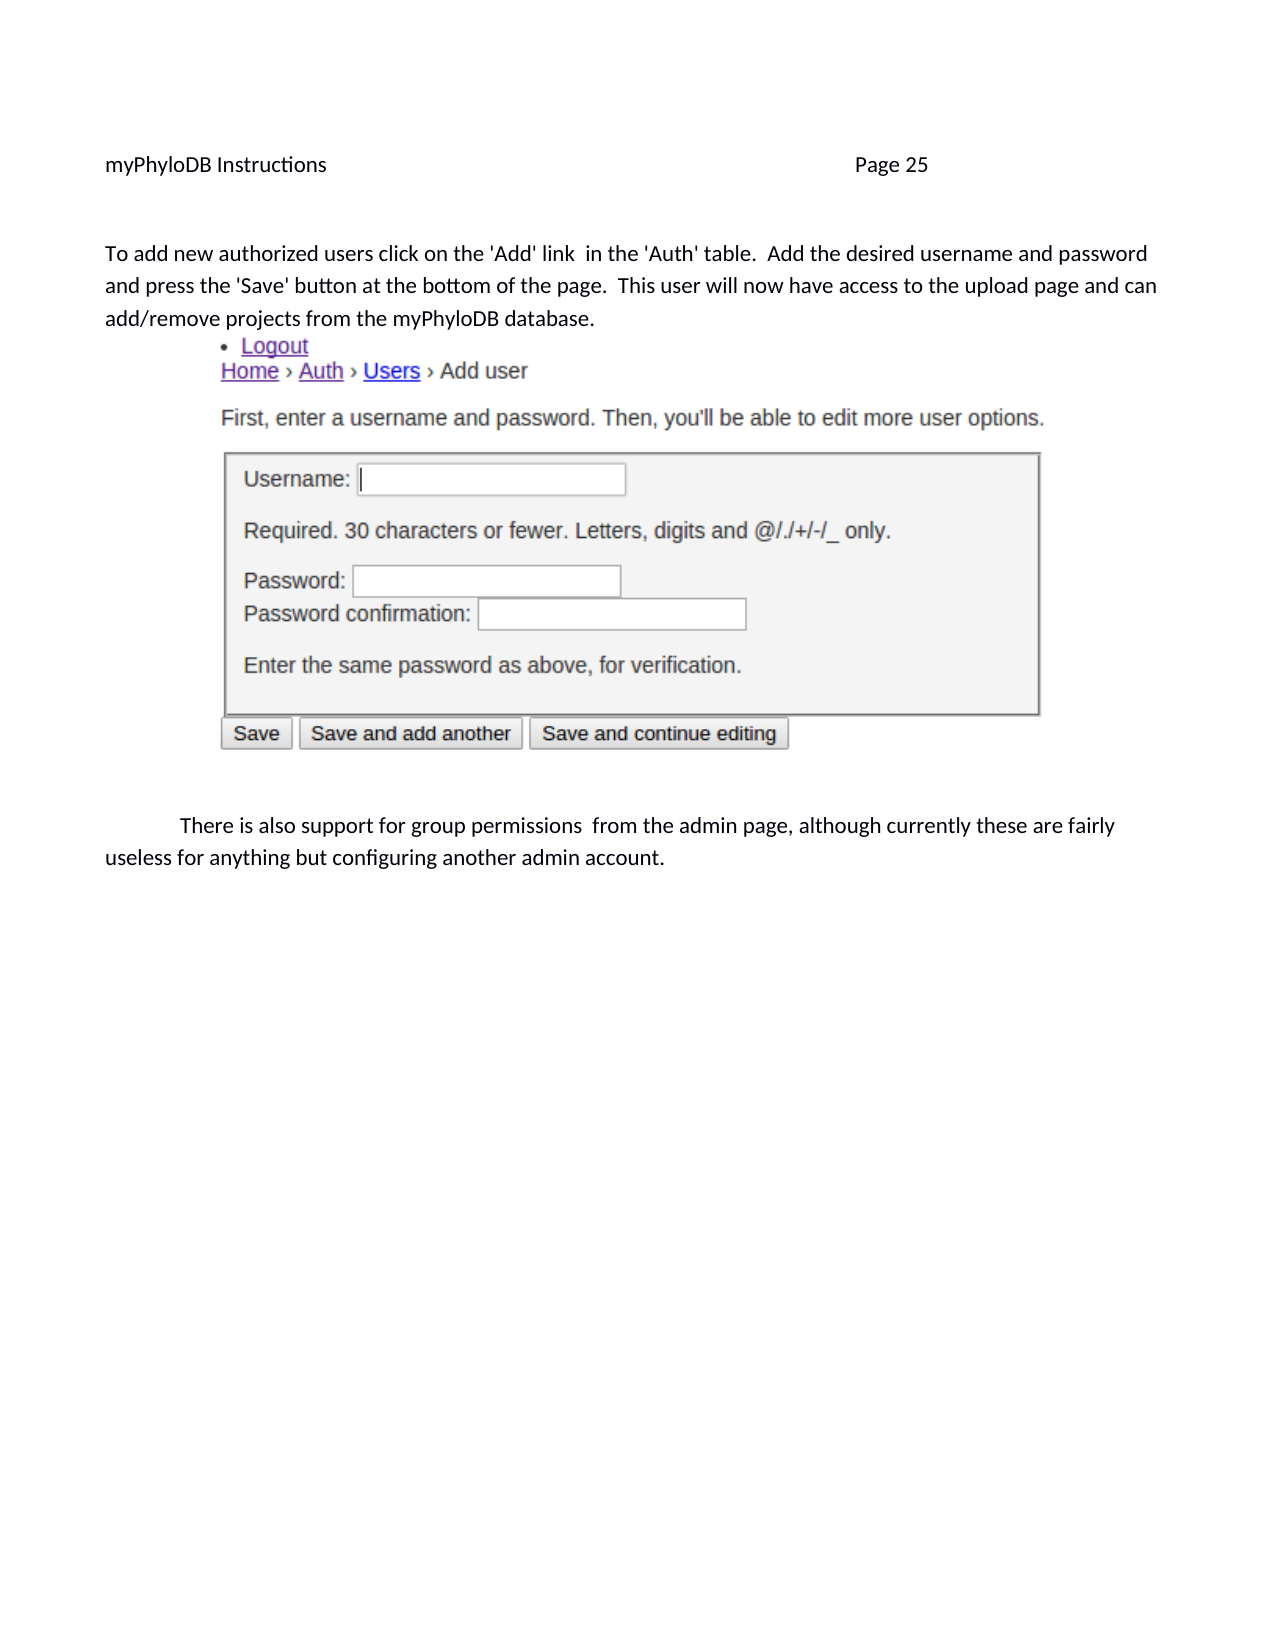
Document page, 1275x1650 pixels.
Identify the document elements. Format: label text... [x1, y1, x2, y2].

picture [218, 335, 1057, 775]
text There is also support for group permissions from the admin page, although currently these are fairly useless for anything but configuring another admin account. [105, 811, 1170, 871]
text To add new authorized users click on the 'Add' link in the 'Auth' table. Add the desired username and password and press the 'Save' button at the bottom of the page. This user will now have access to the upload page and can add/remove projects from the myPhyloDB database. [105, 239, 1170, 332]
